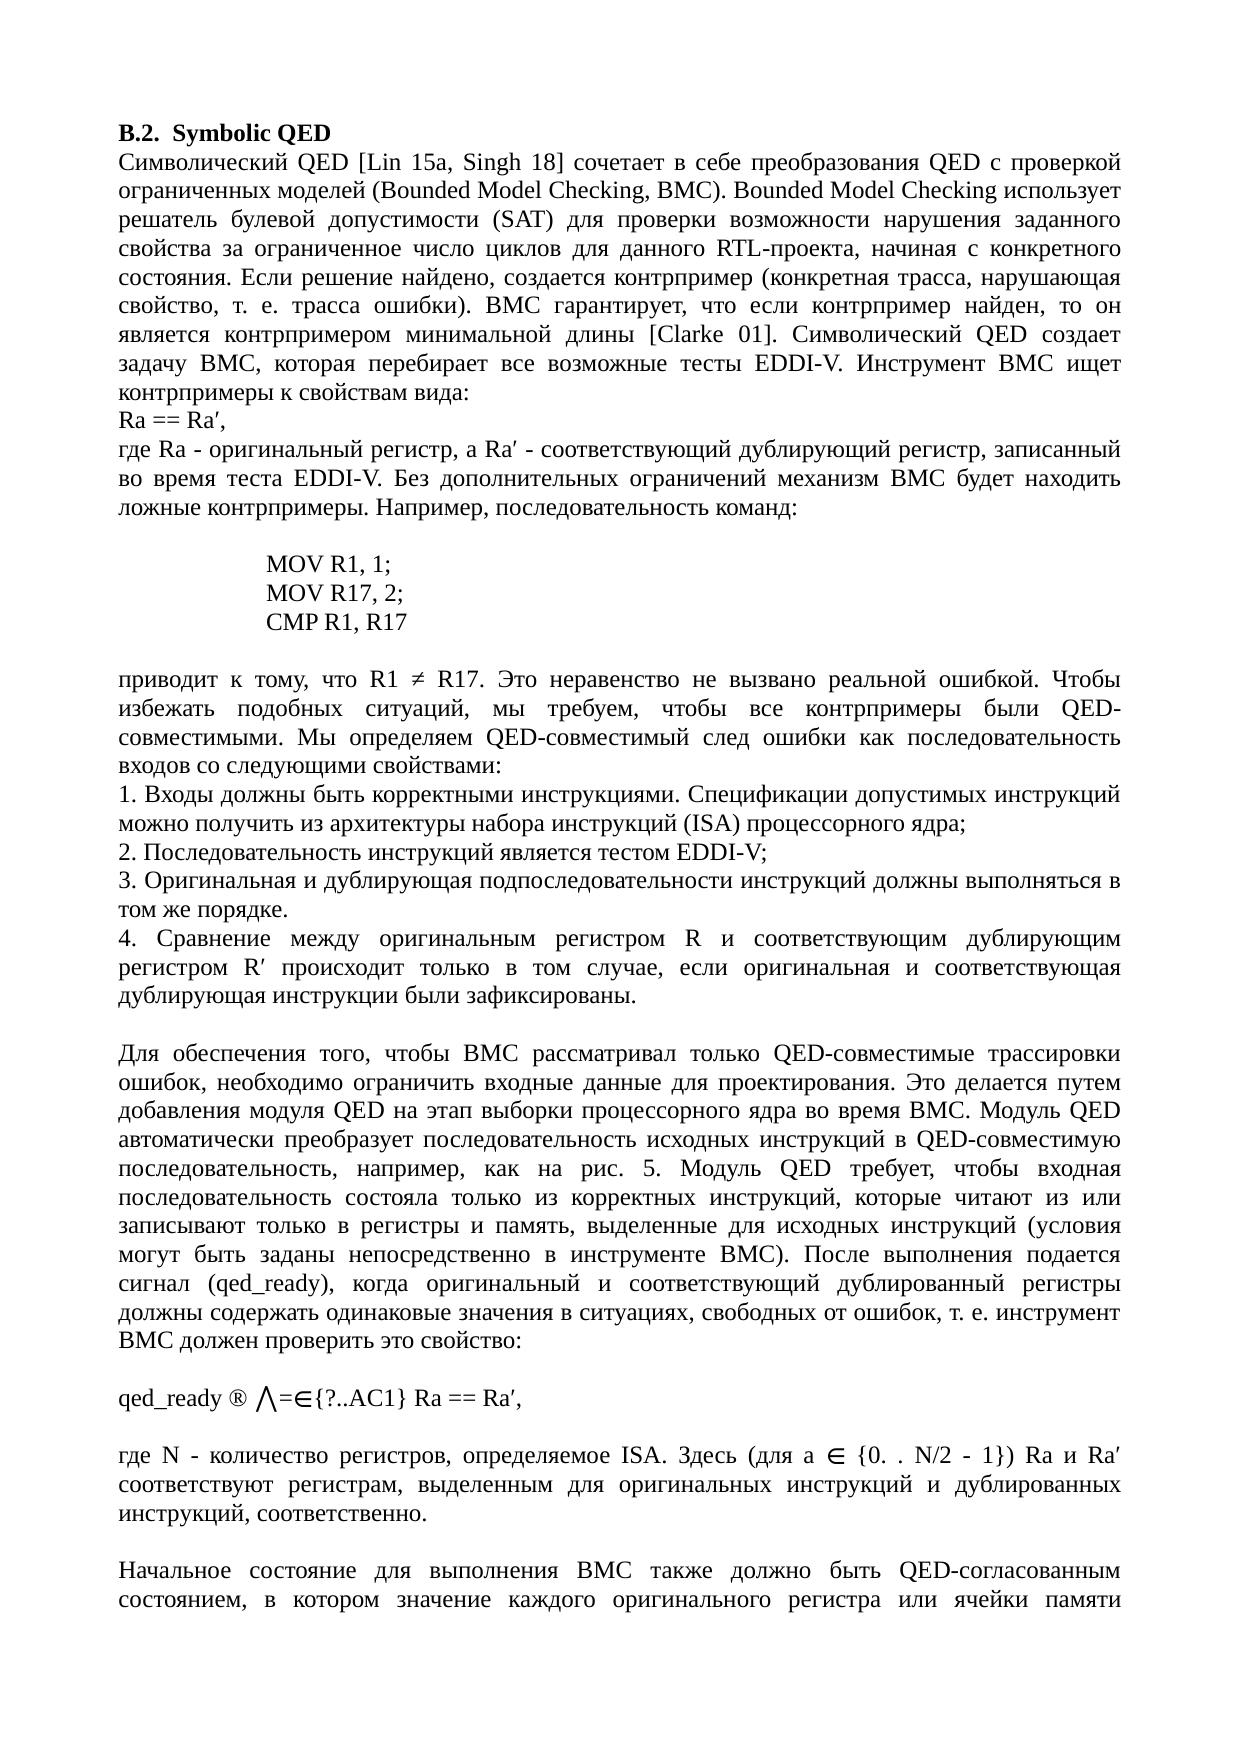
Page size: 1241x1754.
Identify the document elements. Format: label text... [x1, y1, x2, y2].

text MOV R1, 1; [118, 549, 1122, 578]
text 1. Входы должны быть корректными инструкциями. Спецификации допустимых инструкций можно получить из архитектуры набора инструкций (ISA) процессорного ядра; [118, 779, 1122, 837]
text Ra == Ra′, [118, 406, 1122, 434]
text 4. Сравнение между оригинальным регистром R и соответствующим дублирующим регистром R′ происходит только в том случае, если оригинальная и соответствующая дублирующая инструкции были зафиксированы. [118, 923, 1122, 1009]
text Начальное состояние для выполнения BMC также должно быть QED-согласованным состоянием, в котором значение каждого оригинального регистра или ячейки памяти [118, 1556, 1122, 1613]
text где Ra - оригинальный регистр, а Ra′ - соответствующий дублирующий регистр, записанный во время теста EDDI-V. Без дополнительных ограничений механизм BMC будет находить ложные контрпримеры. Например, последовательность команд: [118, 434, 1122, 521]
text qed_ready ® ⋀=∈{?..AC1} Ra == Ra′, [118, 1383, 1122, 1412]
text Символический QED [Lin 15a, Singh 18] сочетает в себе преобразования QED с проверкой ограниченных моделей (Bounded Model Checking, BMC). Bounded Model Checking использует решатель булевой допустимости (SAT) для проверки возможности нарушения заданного свойства за ограниченное число циклов для данного RTL-проекта, начиная с конкретного состояния. Если решение найдено, создается контрпример (конкретная трасса, нарушающая свойство, т. е. трасса ошибки). BMC гарантирует, что если контрпример найден, то он является контрпримером минимальной длины [Clarke 01]. Символический QED создает задачу BMC, которая перебирает все возможные тесты EDDI-V. Инструмент BMC ищет контрпримеры к свойствам вида: [118, 147, 1122, 406]
text 2. Последовательность инструкций является тестом EDDI-V; [118, 837, 1122, 866]
text 3. Оригинальная и дублирующая подпоследовательности инструкций должны выполняться в том же порядке. [118, 866, 1122, 923]
text приводит к тому, что R1 ≠ R17. Это неравенство не вызвано реальной ошибкой. Чтобы избежать подобных ситуаций, мы требуем, чтобы все контрпримеры были QED-совместимыми. Мы определяем QED-совместимый след ошибки как последовательность входов со следующими свойствами: [118, 664, 1122, 779]
text B.2. Symbolic QED [118, 118, 1122, 147]
text Для обеспечения того, чтобы BMC рассматривал только QED-совместимые трассировки ошибок, необходимо ограничить входные данные для проектирования. Это делается путем добавления модуля QED на этап выборки процессорного ядра во время BMC. Модуль QED автоматически преобразует последовательность исходных инструкций в QED-совместимую последовательность, например, как на рис. 5. Модуль QED требует, чтобы входная последовательность состояла только из корректных инструкций, которые читают из или записывают только в регистры и память, выделенные для исходных инструкций (условия могут быть заданы непосредственно в инструменте BMC). После выполнения подается сигнал (qed_ready), когда оригинальный и соответствующий дублированный регистры должны содержать одинаковые значения в ситуациях, свободных от ошибок, т. е. инструмент BMC должен проверить это свойство: [118, 1038, 1122, 1354]
text MOV R17, 2; [118, 578, 1122, 607]
text где N - количество регистров, определяемое ISA. Здесь (для a ∈ {0. . N/2 - 1}) Ra и Ra′ соответствуют регистрам, выделенным для оригинальных инструкций и дублированных инструкций, соответственно. [118, 1441, 1122, 1527]
text CMP R1, R17 [118, 607, 1122, 636]
